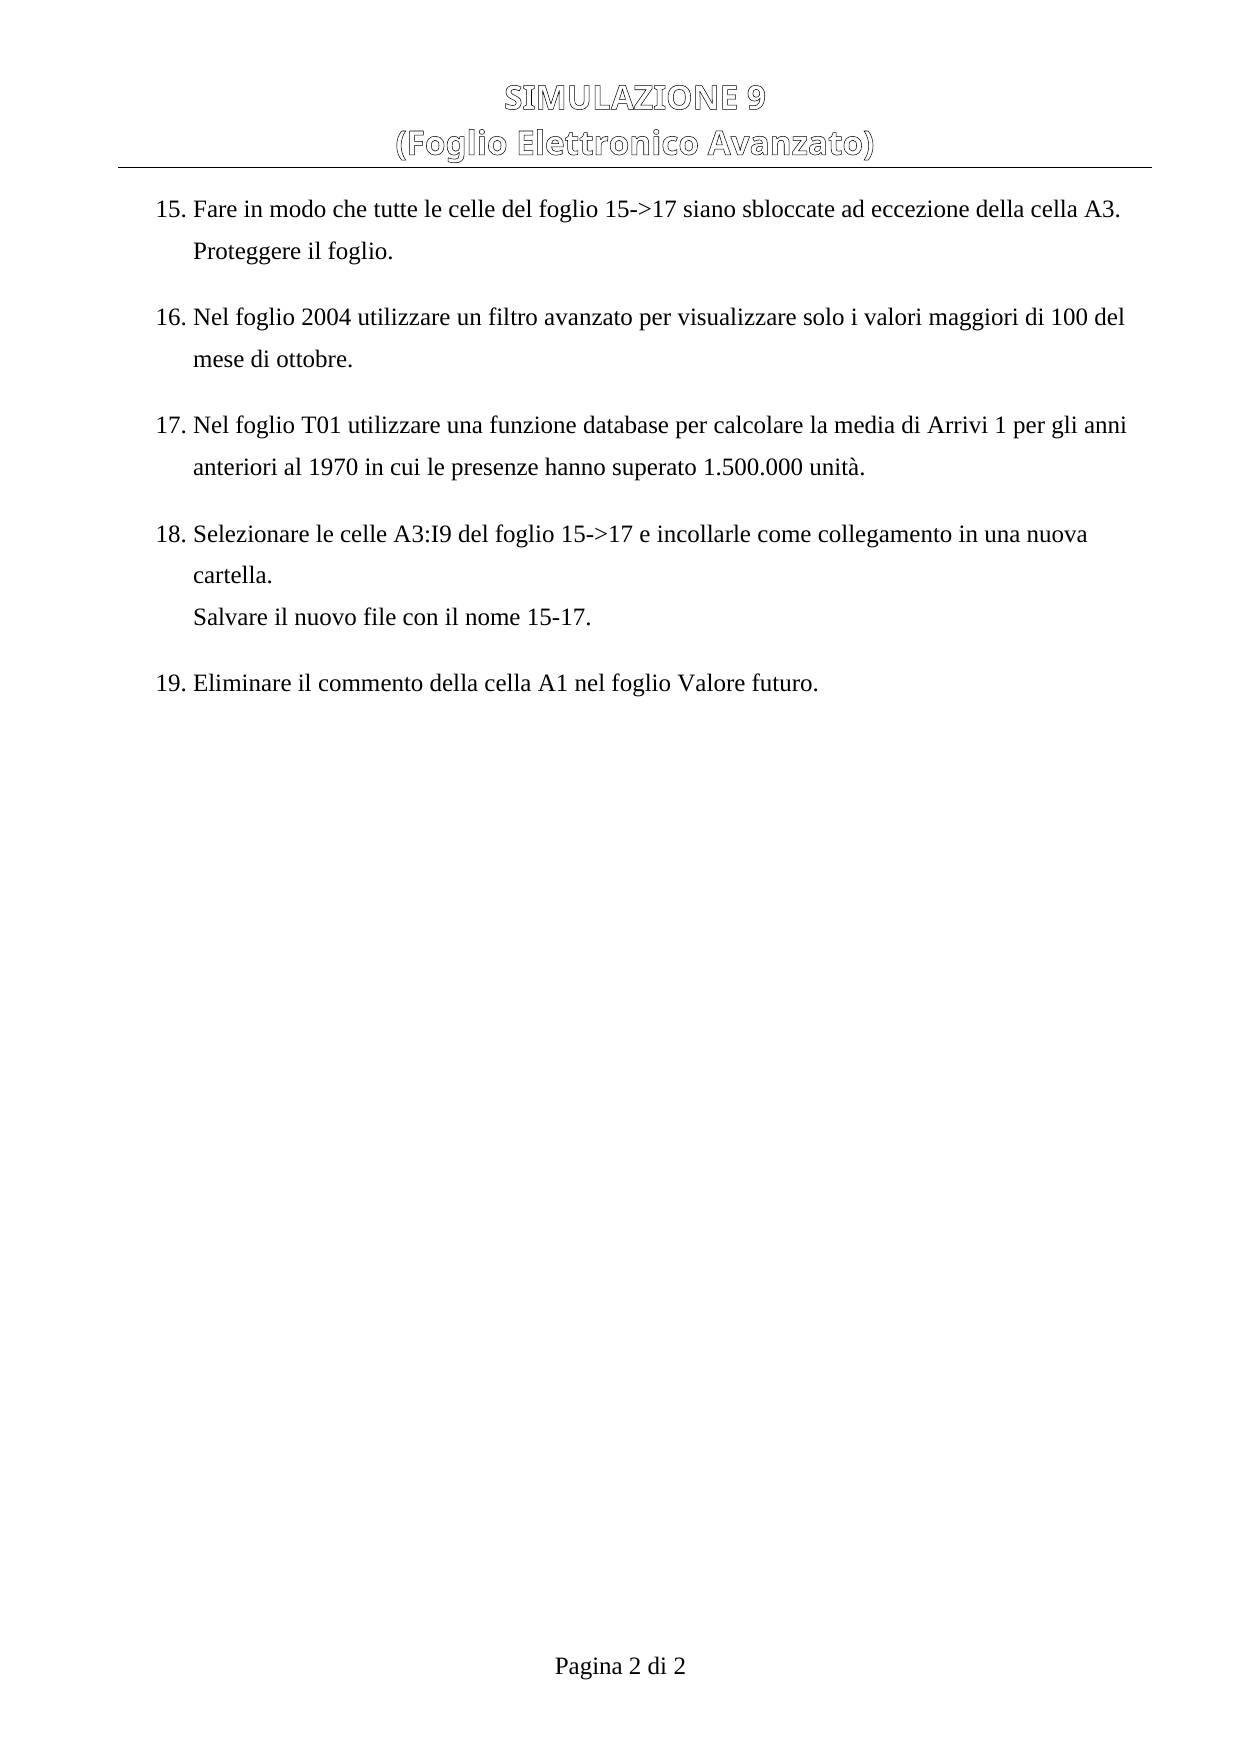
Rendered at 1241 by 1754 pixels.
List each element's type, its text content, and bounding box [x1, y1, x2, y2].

list Eliminare il commento della cella A1 nel foglio Valore futuro. [155, 669, 1152, 697]
list Fare in modo che tutte le celle del foglio 15->17 siano sbloccate ad eccezione della cella A3. Proteggere il foglio. [155, 195, 1152, 265]
list Nel foglio 2004 utilizzare un filtro avanzato per visualizzare solo i valori maggiori di 100 del mese di ottobre. [155, 303, 1152, 373]
list Selezionare le celle A3:I9 del foglio 15->17 e incollarle come collegamento in una nuova cartella. Salvare il nuovo file con il nome 15-17. [155, 520, 1152, 631]
list Nel foglio T01 utilizzare una funzione database per calcolare la media di Arrivi 1 per gli anni anteriori al 1970 in cui le presenze hanno superato 1.500.000 unità. [155, 412, 1152, 481]
